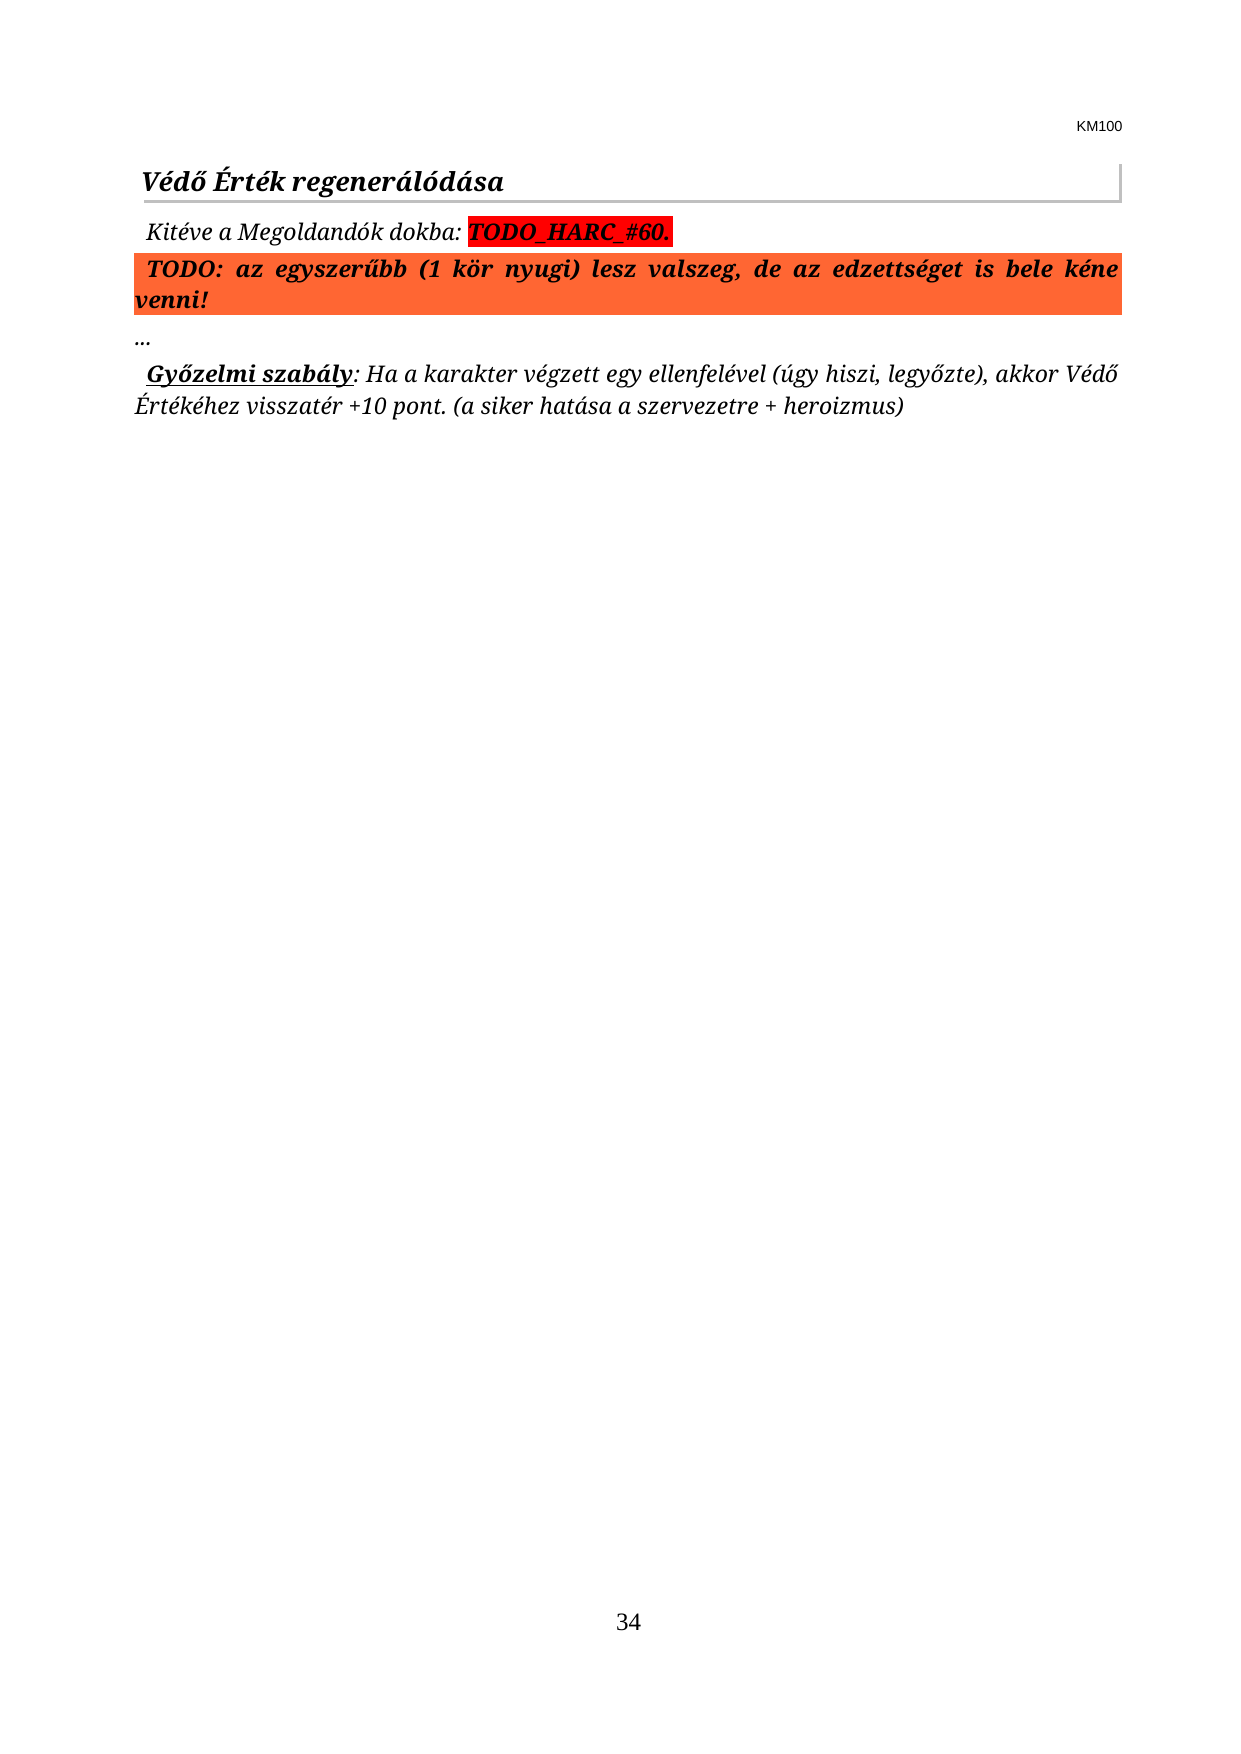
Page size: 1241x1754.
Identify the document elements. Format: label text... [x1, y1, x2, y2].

subtitle Védő Érték regenerálódása [140, 164, 1118, 199]
text Kitéve a Megoldandók dokba: TODO_HARC_#60. [134, 216, 1122, 247]
text Győzelmi szabály: Ha a karakter végzett egy ellenfelével (úgy hiszi, legyőzte), akkor Védő Értékéhez visszatér +10 pont. (a siker hatása a szervezetre + heroizmus) [134, 358, 1122, 421]
text ... [134, 321, 1122, 352]
text TODO: az egyszerűbb (1 kör nyugi) lesz valszeg, de az edzettséget is bele kéne venni! [134, 253, 1122, 315]
